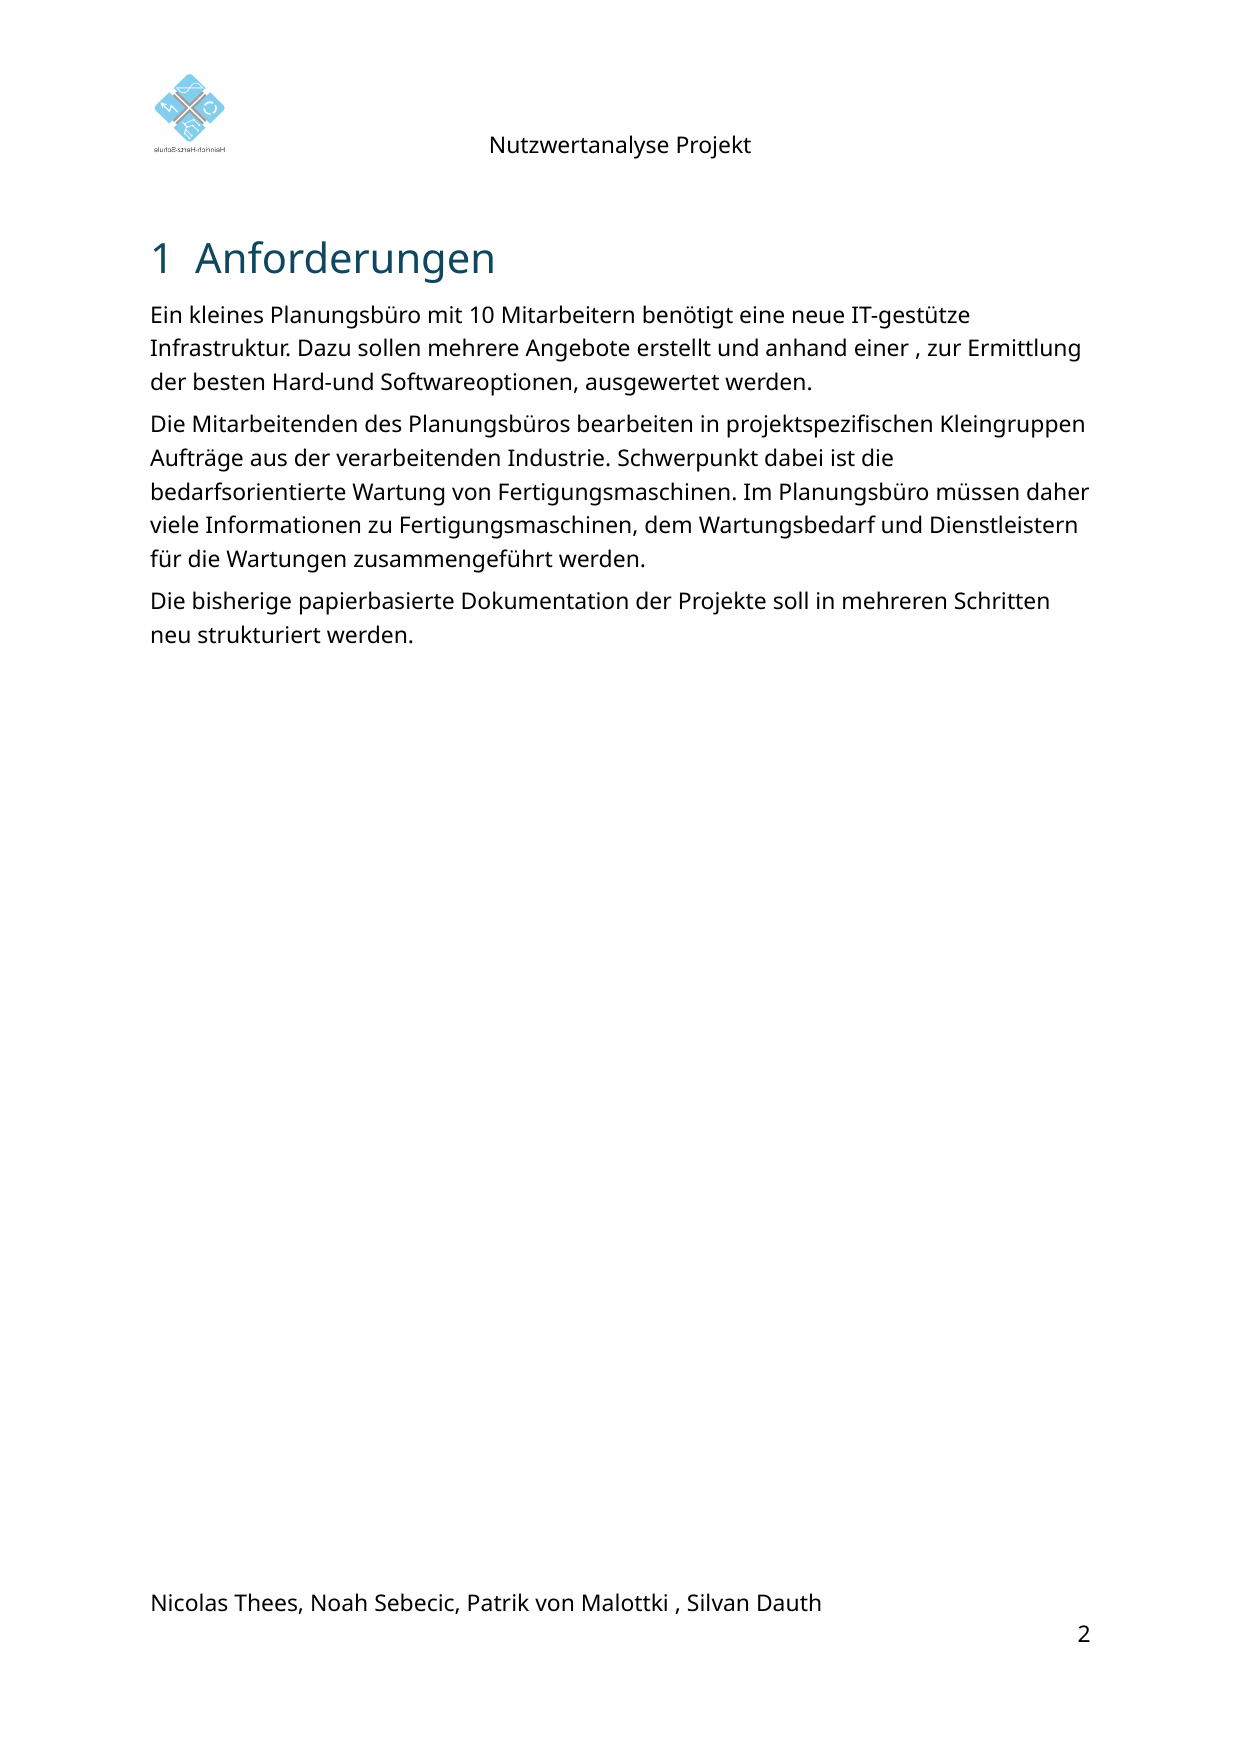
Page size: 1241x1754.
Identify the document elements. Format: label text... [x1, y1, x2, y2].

text Ein kleines Planungsbüro mit 10 Mitarbeitern benötigt eine neue IT-gestütze Infrastruktur. Dazu sollen mehrere Angebote erstellt und anhand einer , zur Ermittlung der besten Hard-und Softwareoptionen, ausgewertet werden. [150, 298, 1090, 397]
picture [150, 73, 233, 154]
text Die Mitarbeitenden des Planungsbüros bearbeiten in projektspezifischen Kleingruppen Aufträge aus der verarbeitenden Industrie. Schwerpunkt dabei ist die bedarfsorientierte Wartung von Fertigungsmaschinen. Im Planungsbüro müssen daher viele Informationen zu Fertigungsmaschinen, dem Wartungsbedarf und Dienstleistern für die Wartungen zusammengeführt werden. [150, 408, 1090, 574]
text Die bisherige papierbasierte Dokumentation der Projekte soll in mehreren Schritten neu strukturiert werden. [150, 585, 1090, 650]
subtitle Anforderungen [150, 229, 1090, 286]
